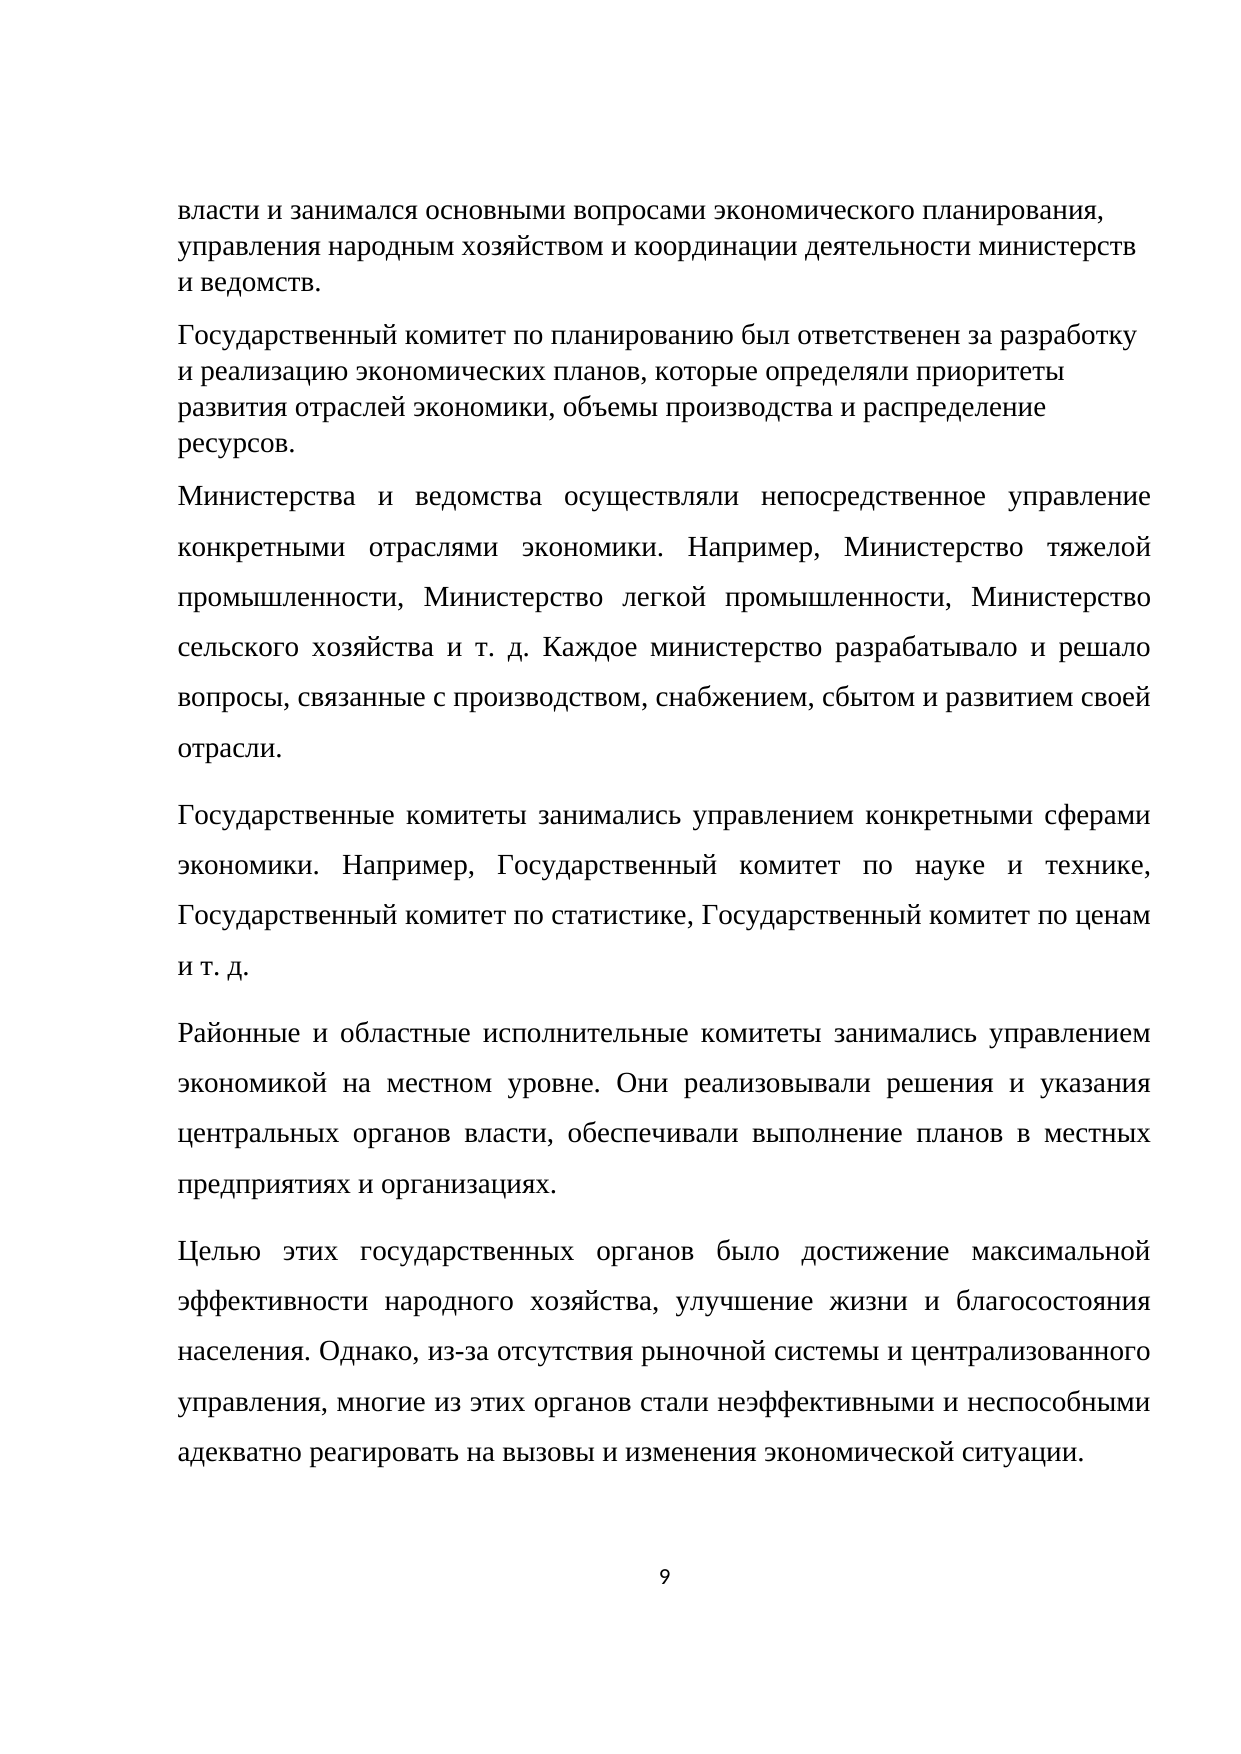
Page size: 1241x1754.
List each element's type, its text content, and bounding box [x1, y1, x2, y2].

text Министерства и ведомства осуществляли непосредственное управление конкретными отраслями экономики. Например, Министерство тяжелой промышленности, Министерство легкой промышленности, Министерство сельского хозяйства и т. д. Каждое министерство разрабатывало и решало вопросы, связанные с производством, снабжением, сбытом и развитием своей отрасли. [177, 478, 1152, 763]
text Государственные комитеты занимались управлением конкретными сферами экономики. Например, Государственный комитет по науке и технике, Государственный комитет по статистике, Государственный комитет по ценам и т. д. [177, 797, 1152, 981]
text Государственный комитет по планированию был ответственен за разработку и реализацию экономических планов, которые определяли приоритеты развития отраслей экономики, объемы производства и распределение ресурсов. [177, 317, 1152, 459]
text власти и занимался основными вопросами экономического планирования, управления народным хозяйством и координации деятельности министерств и ведомств. [177, 192, 1152, 298]
text Целью этих государственных органов было достижение максимальной эффективности народного хозяйства, улучшение жизни и благосостояния населения. Однако, из-за отсутствия рыночной системы и централизованного управления, многие из этих органов стали неэффективными и неспособными адекватно реагировать на вызовы и изменения экономической ситуации. [177, 1233, 1152, 1467]
text Районные и областные исполнительные комитеты занимались управлением экономикой на местном уровне. Они реализовывали решения и указания центральных органов власти, обеспечивали выполнение планов в местных предприятиях и организациях. [177, 1015, 1152, 1199]
